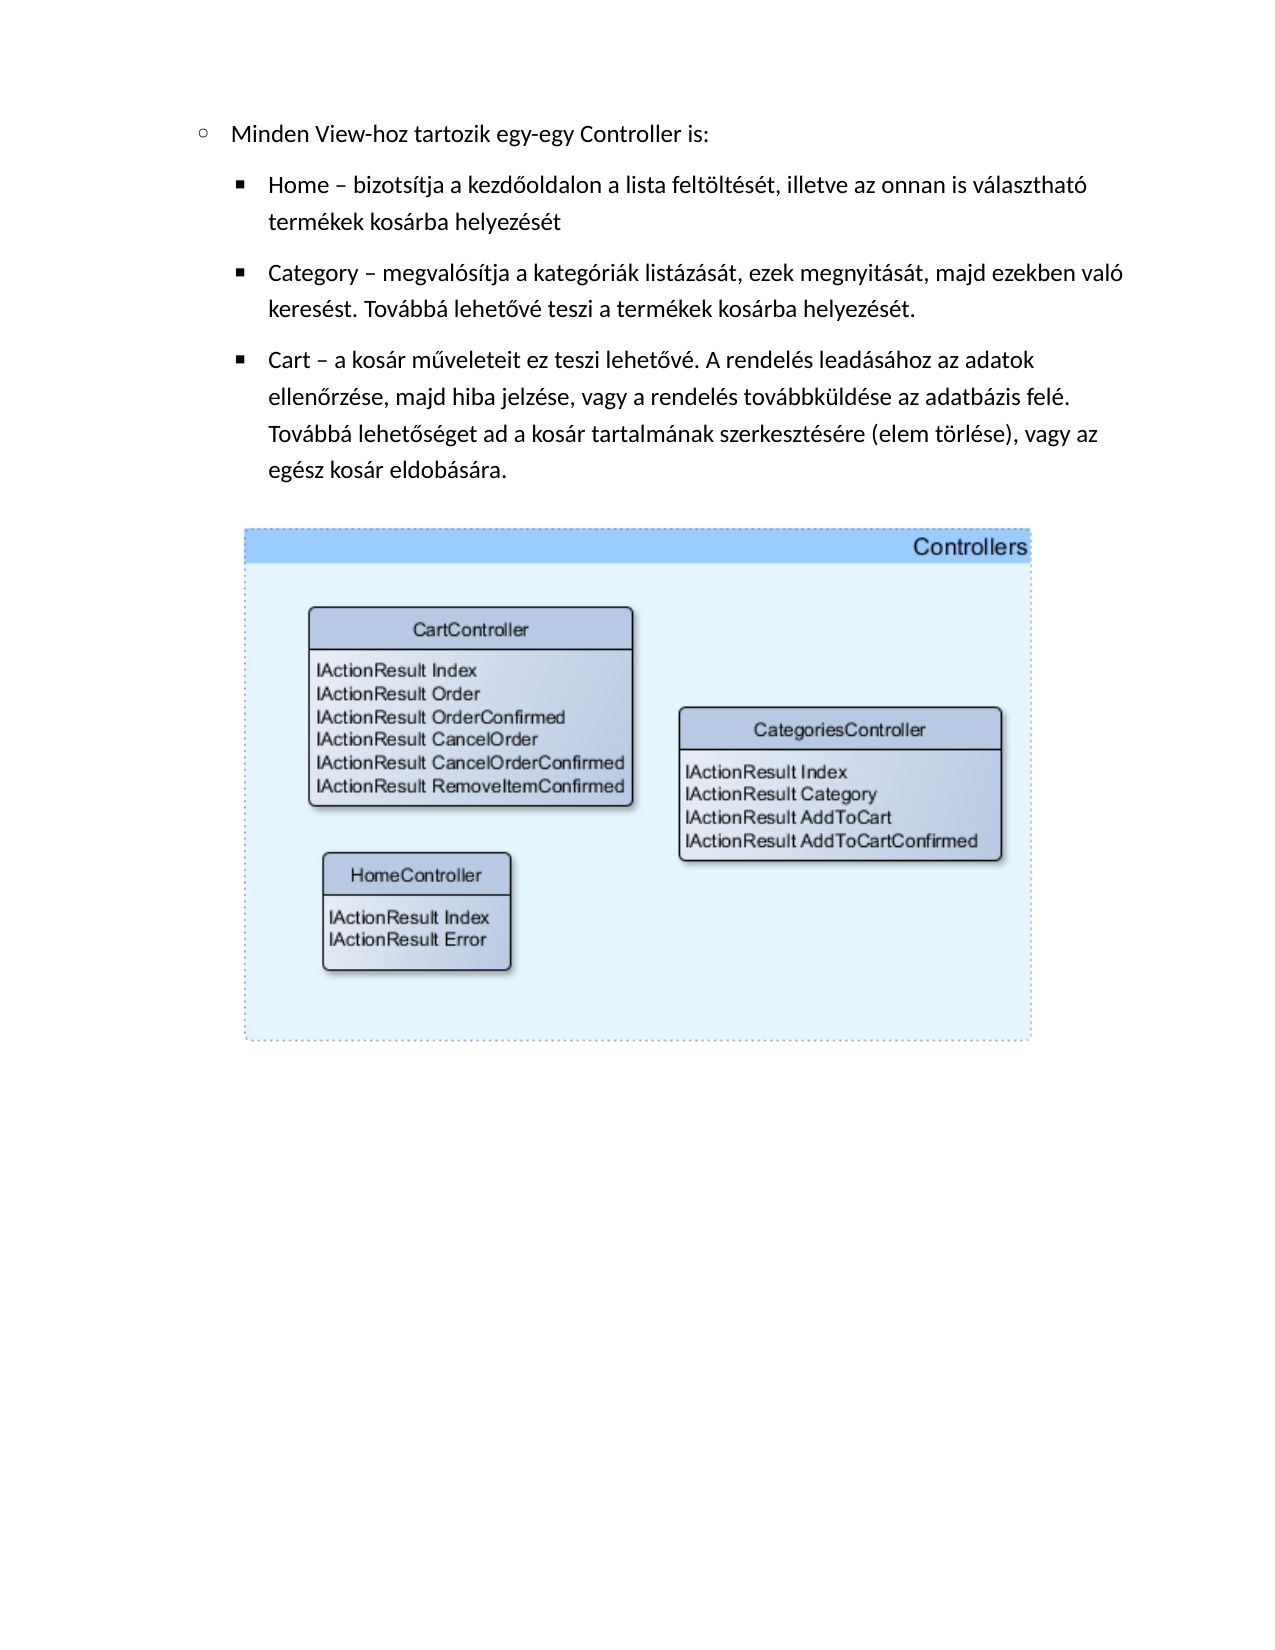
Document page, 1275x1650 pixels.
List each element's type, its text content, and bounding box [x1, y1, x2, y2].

list Minden View-hoz tartozik egy-egy Controller is: [193, 118, 1157, 149]
list Category – megvalósítja a kategóriák listázását, ezek megnyitását, majd ezekben való keresést. Továbbá lehetővé teszi a termékek kosárba helyezését. [231, 257, 1157, 324]
list Cart – a kosár műveleteit ez teszi lehetővé. A rendelés leadásához az adatok ellenőrzése, majd hiba jelzése, vagy a rendelés továbbküldése az adatbázis felé. Továbbá lehetőséget ad a kosár tartalmának szerkesztésére (elem törlése), vagy az egész kosár eldobására. [231, 345, 1157, 485]
list Home – bizotsítja a kezdőoldalon a lista feltöltését, illetve az onnan is választható termékek kosárba helyezését [231, 169, 1157, 236]
picture [221, 505, 1054, 1065]
